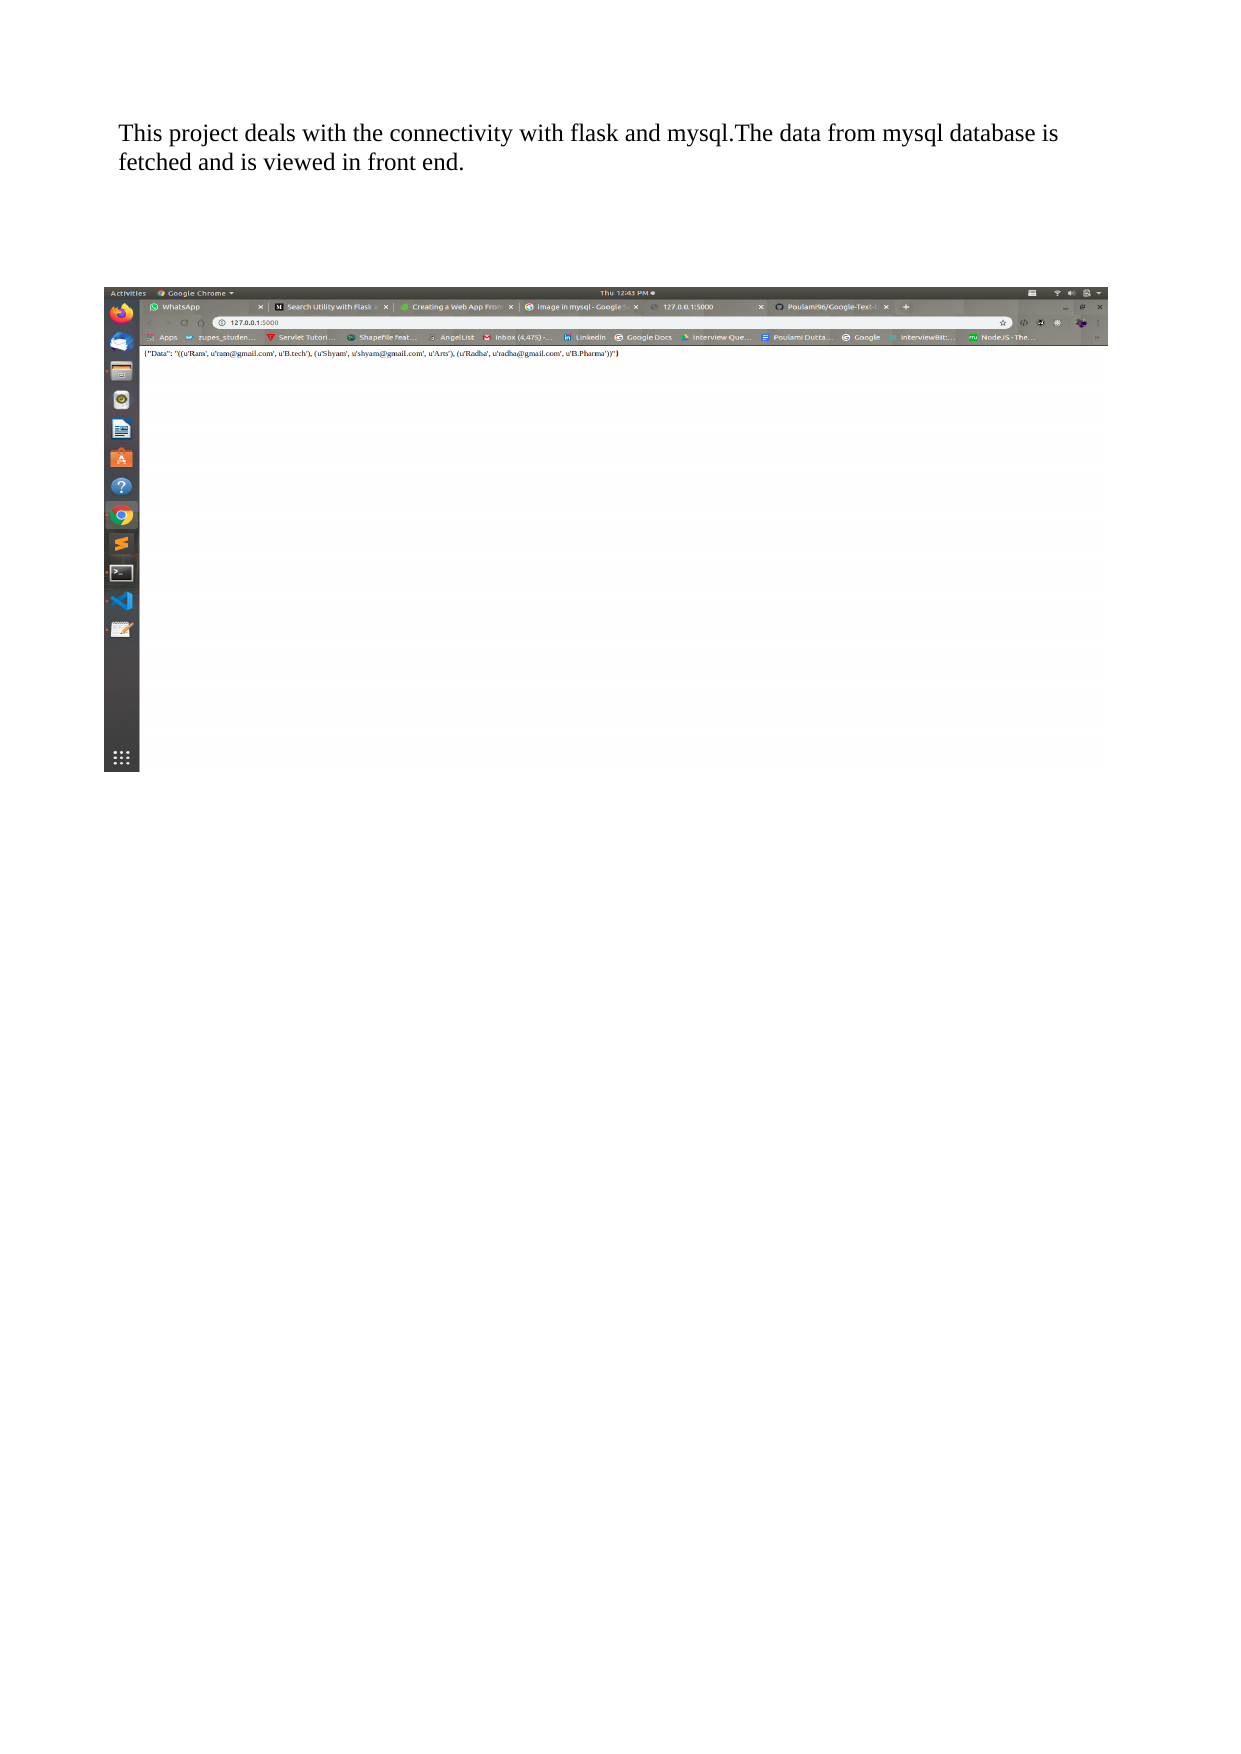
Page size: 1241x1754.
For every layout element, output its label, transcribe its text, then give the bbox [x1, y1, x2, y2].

picture [104, 287, 1108, 772]
text This project deals with the connectivity with flask and mysql.The data from mysql database is fetched and is viewed in front end. [118, 118, 1122, 176]
